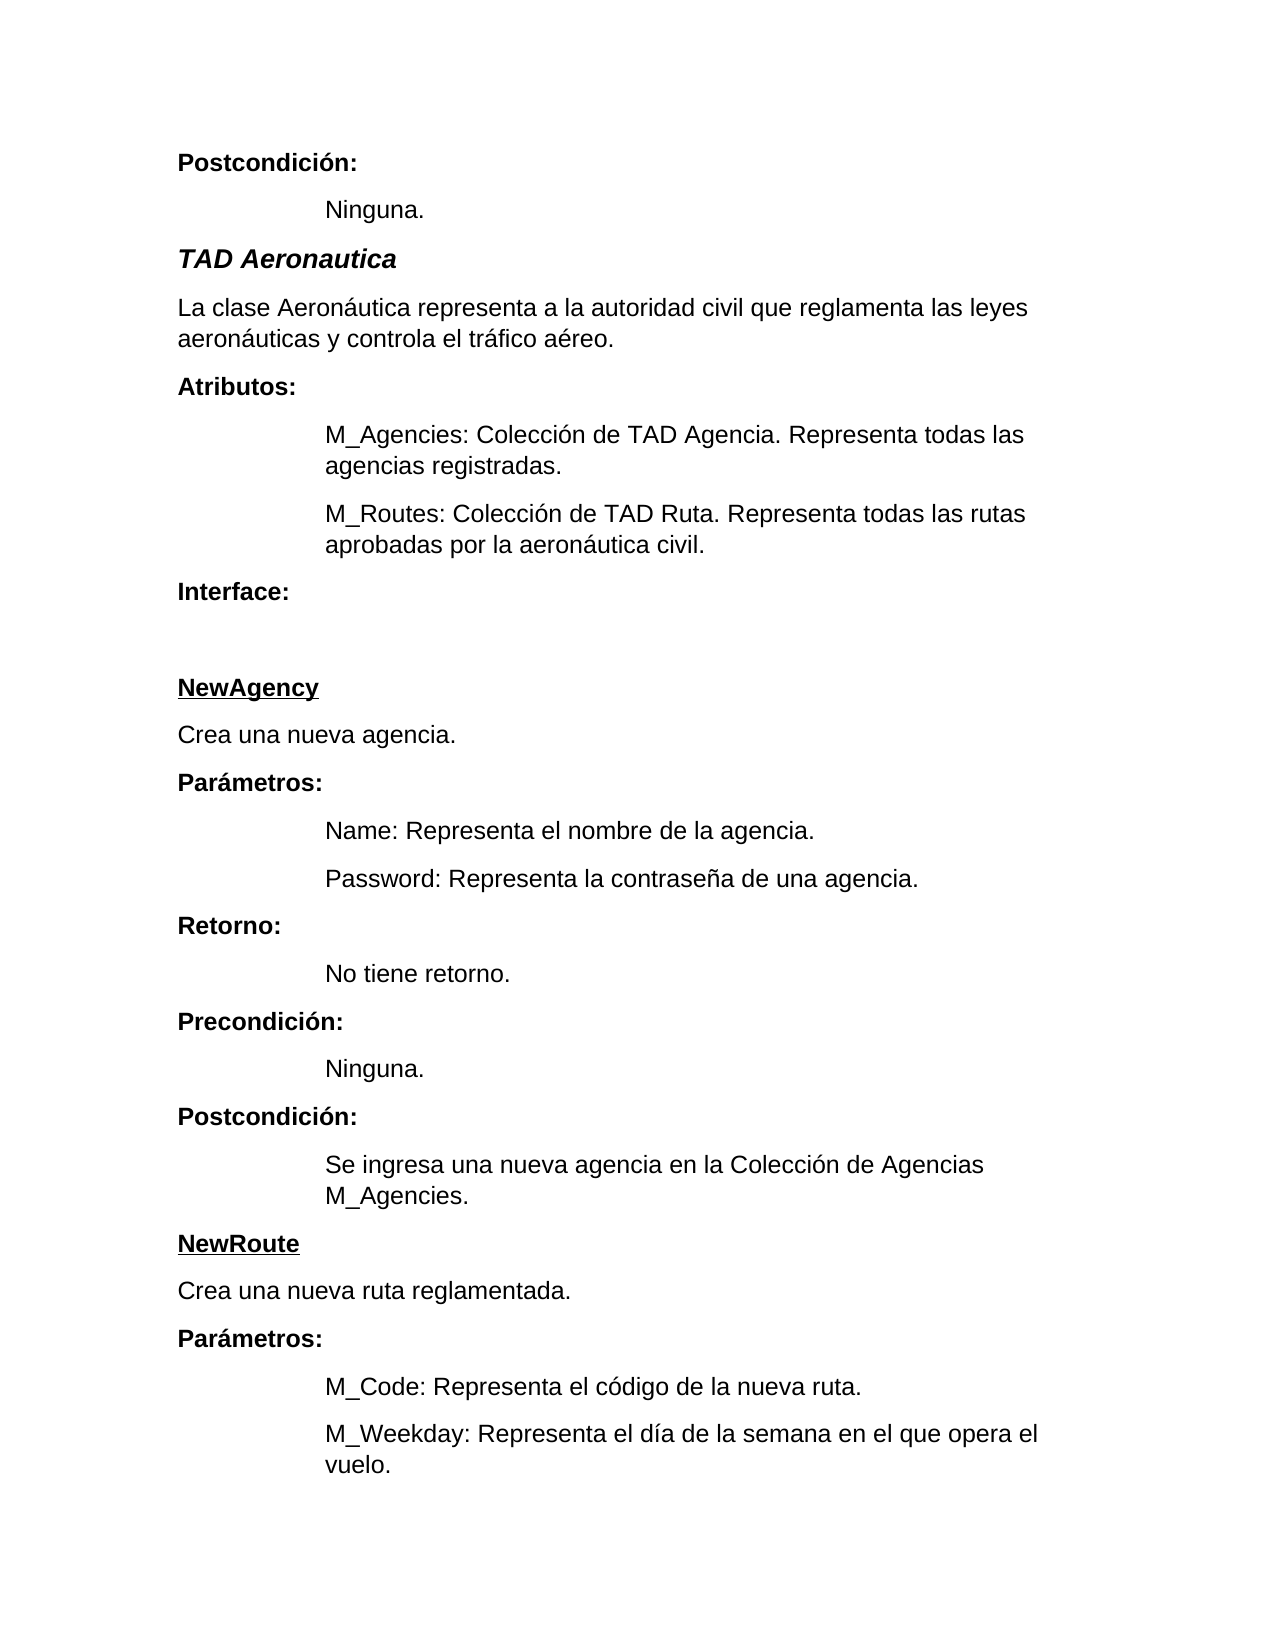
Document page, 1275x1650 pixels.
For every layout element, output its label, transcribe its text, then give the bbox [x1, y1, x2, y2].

text Atributos: [177, 372, 1098, 401]
text M_Routes: Colección de TAD Ruta. Representa todas las rutas aprobadas por la aeronáutica civil. [325, 499, 1098, 558]
text Interface: [177, 577, 1098, 606]
text Ninguna. [325, 1054, 1098, 1083]
text NewRoute [177, 1229, 1098, 1257]
text M_Weekday: Representa el día de la semana en el que opera el vuelo. [325, 1419, 1098, 1479]
text Parámetros: [177, 1324, 1098, 1353]
text Retorno: [177, 911, 1098, 940]
text Precondición: [177, 1007, 1098, 1036]
text Ninguna. [325, 195, 1098, 224]
text No tiene retorno. [325, 959, 1098, 988]
text Se ingresa una nueva agencia en la Colección de Agencias M_Agencies. [325, 1150, 1098, 1210]
text M_Agencies: Colección de TAD Agencia. Representa todas las agencias registradas. [325, 420, 1098, 480]
text M_Code: Representa el código de la nueva ruta. [325, 1372, 1098, 1401]
text Name: Representa el nombre de la agencia. [325, 816, 1098, 845]
text Postcondición: [177, 1102, 1098, 1131]
text Crea una nueva agencia. [177, 721, 1098, 749]
text NewAgency [177, 673, 1098, 702]
text Password: Representa la contraseña de una agencia. [325, 864, 1098, 892]
text Postcondición: [177, 148, 1098, 176]
text La clase Aeronáutica representa a la autoridad civil que reglamenta las leyes aeronáuticas y controla el tráfico aéreo. [177, 293, 1098, 353]
text TAD Aeronautica [177, 243, 1098, 274]
text Crea una nueva ruta reglamentada. [177, 1276, 1098, 1305]
text Parámetros: [177, 768, 1098, 797]
